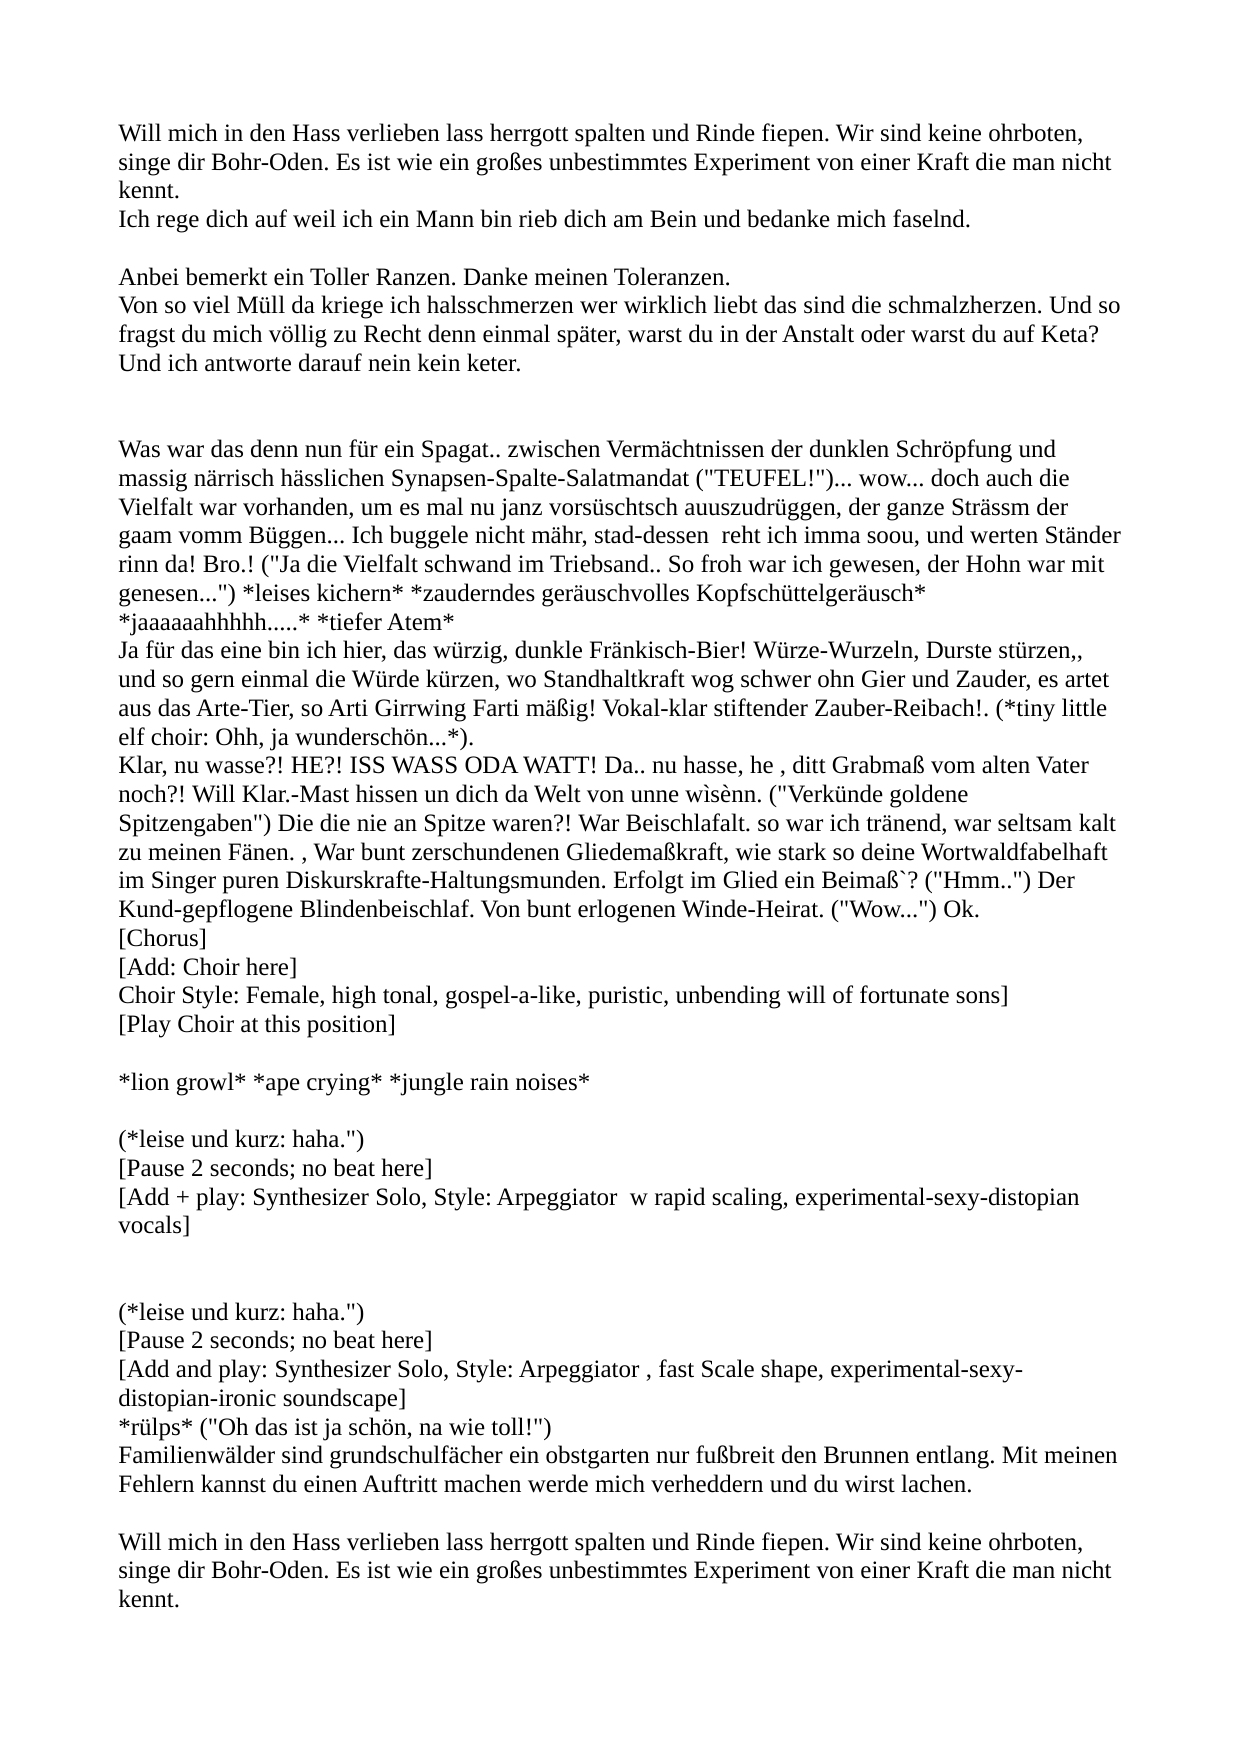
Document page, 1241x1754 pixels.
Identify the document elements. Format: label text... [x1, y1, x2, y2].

text Ich rege dich auf weil ich ein Mann bin rieb dich am Bein und bedanke mich faselnd. [118, 204, 1122, 233]
text Klar, nu wasse?! HE?! ISS WASS ODA WATT! Da.. nu hasse, he , ditt Grabmaß vom alten Vater noch?! Will Klar.-Mast hissen un dich da Welt von unne wìsènn. ("Verkünde goldene Spitzengaben") Die die nie an Spitze waren?! War Beischlafalt. so war ich tränend, war seltsam kalt zu meinen Fänen. , War bunt zerschundenen Gliedemaßkraft, wie stark so deine Wortwaldfabelhaft im Singer puren Diskurskrafte-Haltungsmunden. Erfolgt im Glied ein Beimaß`? ("Hmm..") Der Kund-gepflogene Blindenbeischlaf. Von bunt erlogenen Winde-Heirat. ("Wow...") Ok. [118, 751, 1122, 923]
text Familienwälder sind grundschulfächer ein obstgarten nur fußbreit den Brunnen entlang. Mit meinen Fehlern kannst du einen Auftritt machen werde mich verheddern und du wirst lachen. [118, 1441, 1122, 1498]
text *lion growl* *ape crying* *jungle rain noises* [118, 1067, 1122, 1096]
text Will mich in den Hass verlieben lass herrgott spalten und Rinde fiepen. Wir sind keine ohrboten, singe dir Bohr-Oden. Es ist wie ein großes unbestimmtes Experiment von einer Kraft die man nicht kennt. [118, 1527, 1122, 1613]
text *rülps* ("Oh das ist ja schön, na wie toll!") [118, 1412, 1122, 1441]
text [Pause 2 seconds; no beat here] [118, 1326, 1122, 1354]
text [Add: Choir here] [118, 952, 1122, 981]
text [Play Choir at this position] [118, 1009, 1122, 1038]
text (*leise und kurz: haha.") [118, 1297, 1122, 1326]
text Anbei bemerkt ein Toller Ranzen. Danke meinen Toleranzen. [118, 262, 1122, 291]
text [Pause 2 seconds; no beat here] [118, 1153, 1122, 1182]
text Von so viel Müll da kriege ich halsschmerzen wer wirklich liebt das sind die schmalzherzen. Und so fragst du mich völlig zu Recht denn einmal später, warst du in der Anstalt oder warst du auf Keta? Und ich antworte darauf nein kein keter. [118, 291, 1122, 377]
text (*leise und kurz: haha.") [118, 1124, 1122, 1153]
text [Add + play: Synthesizer Solo, Style: Arpeggiator w rapid scaling, experimental-sexy-distopian vocals] [118, 1182, 1122, 1239]
text Ja für das eine bin ich hier, das würzig, dunkle Fränkisch-Bier! Würze-Wurzeln, Durste stürzen,, und so gern einmal die Würde kürzen, wo Standhaltkraft wog schwer ohn Gier und Zauder, es artet aus das Arte-Tier, so Arti Girrwing Farti mäßig! Vokal-klar stiftender Zauber-Reibach!. (*tiny little elf choir: Ohh, ja wunderschön...*). [118, 636, 1122, 751]
text Choir Style: Female, high tonal, gospel-a-like, puristic, unbending will of fortunate sons] [118, 981, 1122, 1009]
text Will mich in den Hass verlieben lass herrgott spalten und Rinde fiepen. Wir sind keine ohrboten, singe dir Bohr-Oden. Es ist wie ein großes unbestimmtes Experiment von einer Kraft die man nicht kennt. [118, 118, 1122, 204]
text [Chorus] [118, 923, 1122, 952]
text Was war das denn nun für ein Spagat.. zwischen Vermächtnissen der dunklen Schröpfung und massig närrisch hässlichen Synapsen-Spalte-Salatmandat ("TEUFEL!")... wow... doch auch die Vielfalt war vorhanden, um es mal nu janz vorsüschtsch auuszudrüggen, der ganze Strässm der gaam vomm Büggen... Ich buggele nicht mähr, stad-dessen reht ich imma soou, und werten Ständer rinn da! Bro.! ("Ja die Vielfalt schwand im Triebsand.. So froh war ich gewesen, der Hohn war mit genesen...") *leises kichern* *zauderndes geräuschvolles Kopfschüttelgeräusch* *jaaaaaahhhhh.....* *tiefer Atem* [118, 434, 1122, 636]
text [Add and play: Synthesizer Solo, Style: Arpeggiator , fast Scale shape, experimental-sexy-distopian-ironic soundscape] [118, 1354, 1122, 1412]
